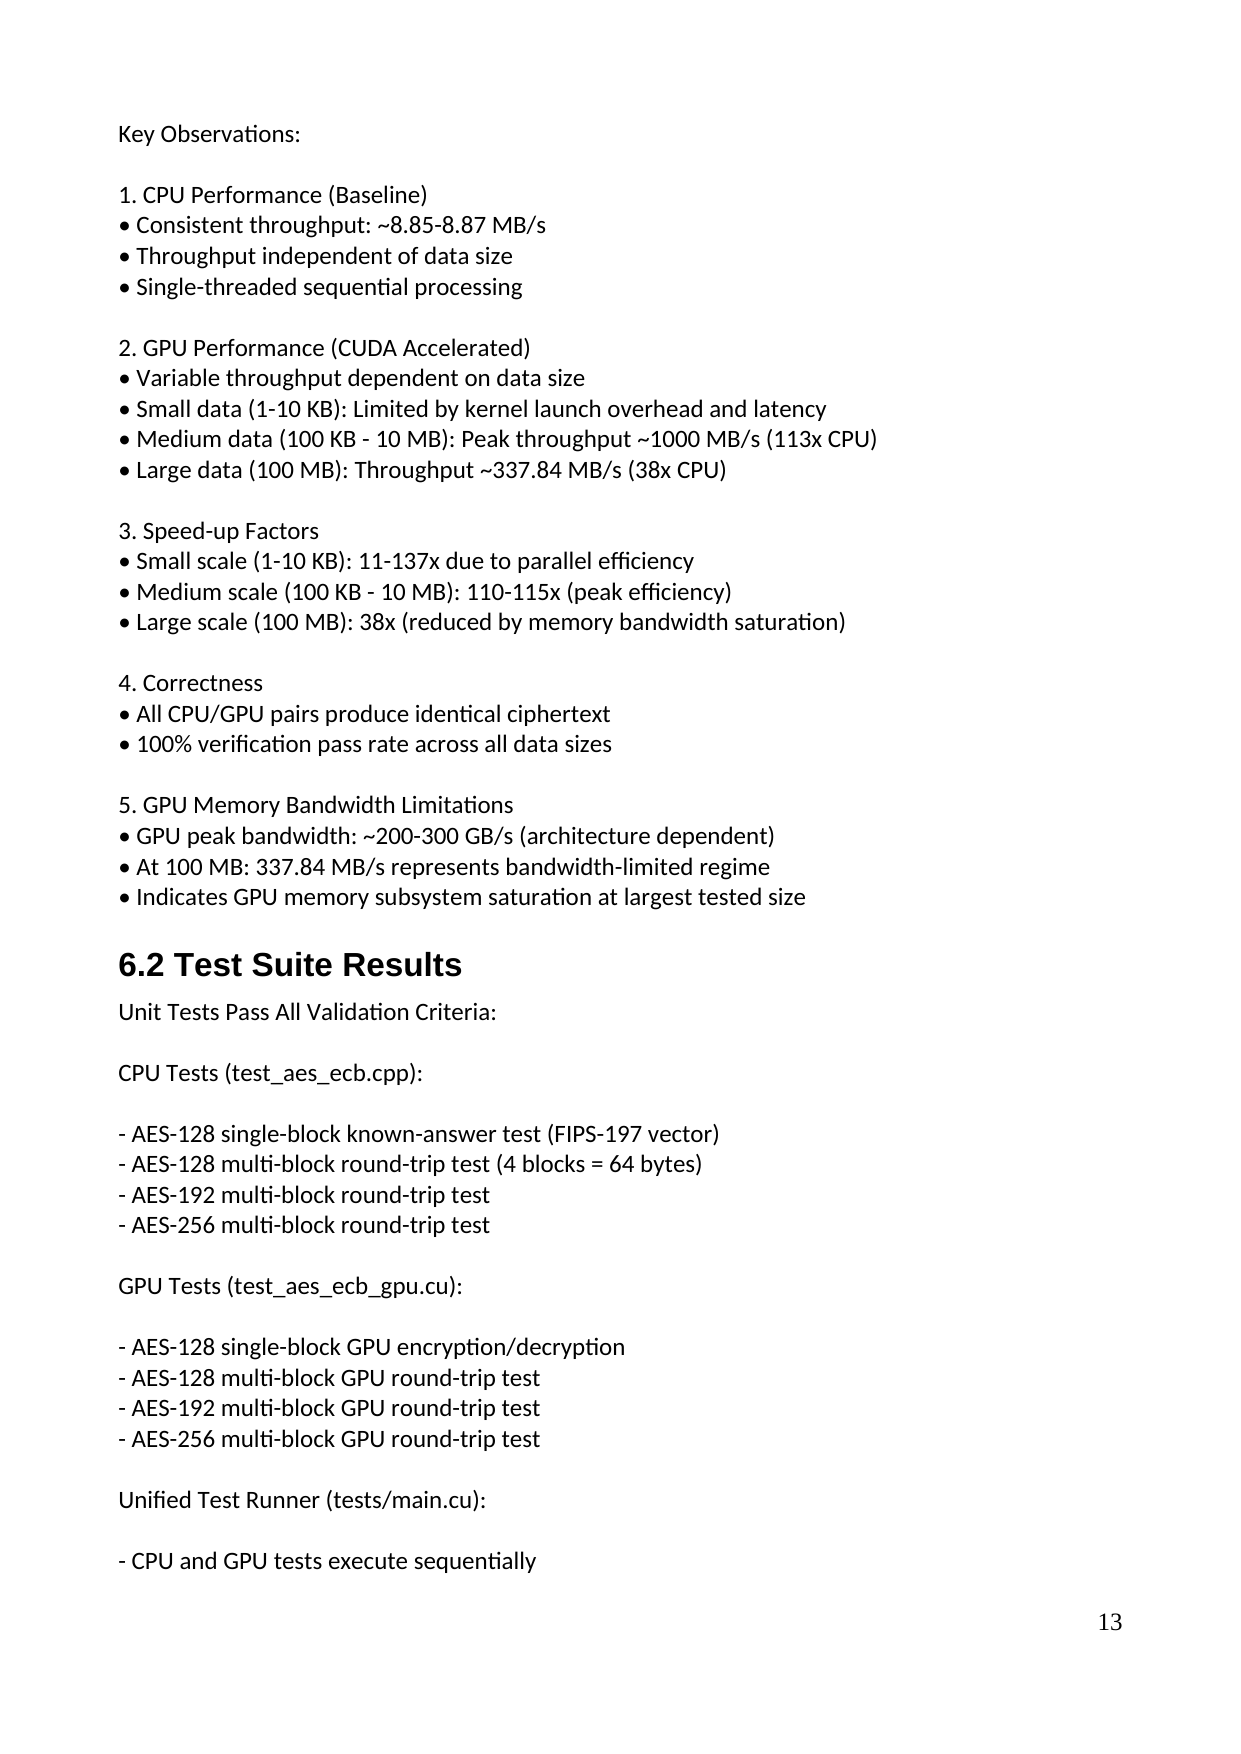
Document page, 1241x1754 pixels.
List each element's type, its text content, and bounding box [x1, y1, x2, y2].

subtitle 6.2 Test Suite Results [118, 945, 1122, 983]
text Key Observations: 1. CPU Performance (Baseline) • Consistent throughput: ~8.85-8.87 MB/s • Throughput independent of data size • Single-threaded sequential processing 2. GPU Performance (CUDA Accelerated) • Variable throughput dependent on data size • Small data (1-10 KB): Limited by kernel launch overhead and latency • Medium data (100 KB - 10 MB): Peak throughput ~1000 MB/s (113x CPU) • Large data (100 MB): Throughput ~337.84 MB/s (38x CPU) 3. Speed-up Factors • Small scale (1-10 KB): 11-137x due to parallel efficiency • Medium scale (100 KB - 10 MB): 110-115x (peak efficiency) • Large scale (100 MB): 38x (reduced by memory bandwidth saturation) 4. Correctness • All CPU/GPU pairs produce identical ciphertext • 100% verification pass rate across all data sizes 5. GPU Memory Bandwidth Limitations • GPU peak bandwidth: ~200-300 GB/s (architecture dependent) • At 100 MB: 337.84 MB/s represents bandwidth-limited regime • Indicates GPU memory subsystem saturation at largest tested size [118, 118, 1122, 912]
text Unit Tests Pass All Validation Criteria: CPU Tests (test_aes_ecb.cpp): - AES-128 single-block known-answer test (FIPS-197 vector) - AES-128 multi-block round-trip test (4 blocks = 64 bytes) - AES-192 multi-block round-trip test - AES-256 multi-block round-trip test GPU Tests (test_aes_ecb_gpu.cu): - AES-128 single-block GPU encryption/decryption - AES-128 multi-block GPU round-trip test - AES-192 multi-block GPU round-trip test - AES-256 multi-block GPU round-trip test Unified Test Runner (tests/main.cu): - CPU and GPU tests execute sequentially [118, 996, 1122, 1576]
